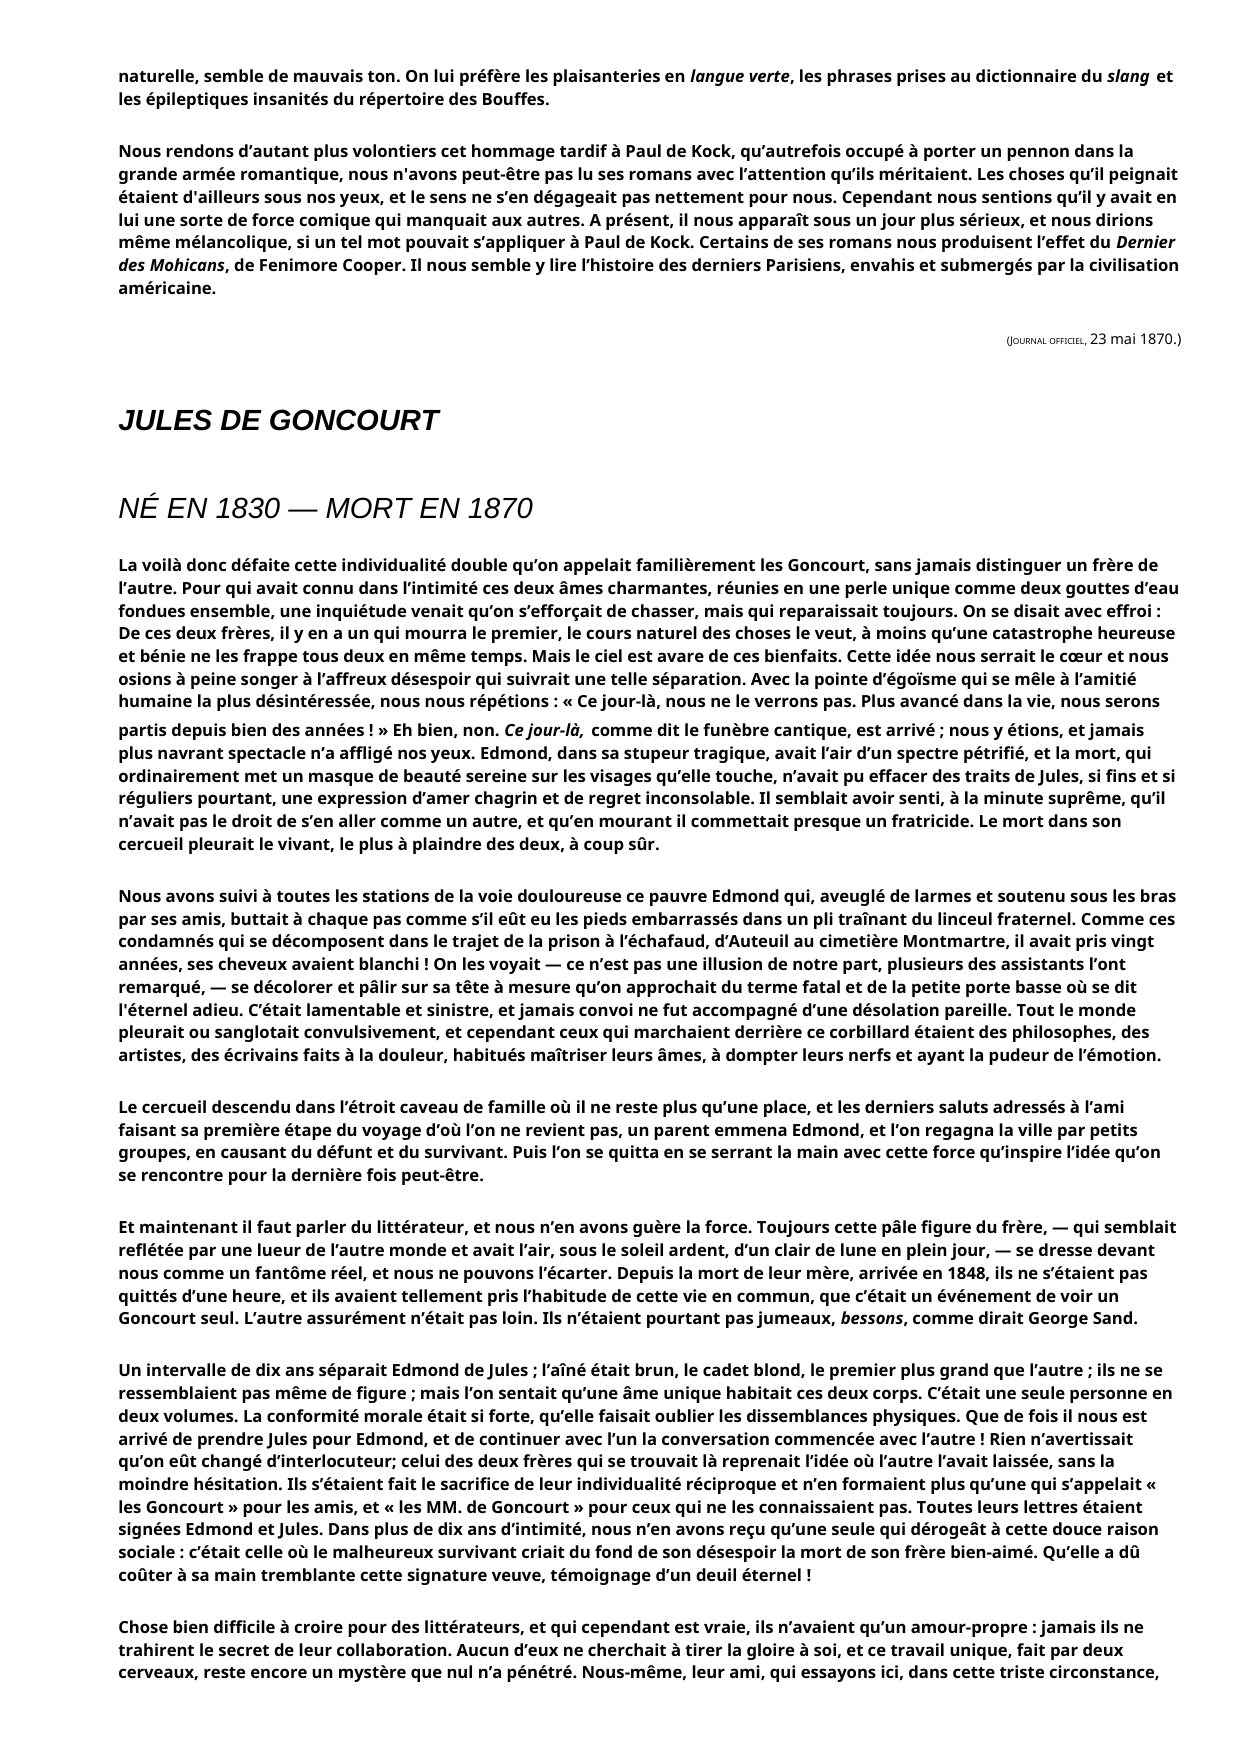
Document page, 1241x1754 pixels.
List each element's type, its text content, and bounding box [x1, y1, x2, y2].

text Nous avons suivi à toutes les stations de la voie douloureuse ce pauvre Edmond qui, aveuglé de larmes et soutenu sous les bras par ses amis, buttait à chaque pas comme s’il eût eu les pieds embarrassés dans un pli traînant du linceul fraternel. Comme ces condamnés qui se décomposent dans le trajet de la prison à l’échafaud, d’Auteuil au cimetière Montmartre, il avait pris vingt années, ses cheveux avaient blanchi ! On les voyait — ce n’est pas une illusion de notre part, plusieurs des assistants l’ont remarqué, — se décolorer et pâlir sur sa tête à mesure qu’on approchait du terme fatal et de la petite porte basse où se dit l'éternel adieu. C’était lamentable et sinistre, et jamais convoi ne fut accompagné d’une désolation pareille. Tout le monde pleurait ou sanglotait convulsivement, et cependant ceux qui marchaient derrière ce corbillard étaient des philosophes, des artistes, des écrivains faits à la douleur, habitués maîtriser leurs âmes, à dompter leurs nerfs et ayant la pudeur de l’émotion. [118, 884, 1181, 1066]
text La voilà donc défaite cette individualité double qu’on appelait familièrement les Goncourt, sans jamais distinguer un frère de l’autre. Pour qui avait connu dans l’intimité ces deux âmes charmantes, réunies en une perle unique comme deux gouttes d’eau fondues ensemble, une inquiétude venait qu’on s’efforçait de chasser, mais qui reparaissait toujours. On se disait avec effroi : De ces deux frères, il y en a un qui mourra le premier, le cours naturel des choses le veut, à moins qu’une catastrophe heureuse et bénie ne les frappe tous deux en même temps. Mais le ciel est avare de ces bienfaits. Cette idée nous serrait le cœur et nous osions à peine songer à l’affreux désespoir qui suivrait une telle séparation. Avec la pointe d’égoïsme qui se mêle à l’amitié humaine la plus désintéressée, nous nous répétions : « Ce jour-là, nous ne le verrons pas. Plus avancé dans la vie, nous serons partis depuis bien des années ! » Eh bien, non. Ce jour-là, comme dit le funèbre cantique, est arrivé ; nous y étions, et jamais plus navrant spectacle n’a affligé nos yeux. Edmond, dans sa stupeur tragique, avait l’air d’un spectre pétrifié, et la mort, qui ordinairement met un masque de beauté sereine sur les visages qu’elle touche, n’avait pu effacer des traits de Jules, si fins et si réguliers pourtant, une expression d’amer chagrin et de regret inconsolable. Il semblait avoir senti, à la minute suprême, qu’il n’avait pas le droit de s’en aller comme un autre, et qu’en mourant il commettait presque un fratricide. Le mort dans son cercueil pleurait le vivant, le plus à plaindre des deux, à coup sûr. [118, 554, 1181, 855]
text Un intervalle de dix ans séparait Edmond de Jules ; l’aîné était brun, le cadet blond, le premier plus grand que l’autre ; ils ne se ressemblaient pas même de figure ; mais l’on sentait qu’une âme unique habitait ces deux corps. C’était une seule personne en deux volumes. La conformité morale était si forte, qu’elle faisait oublier les dissemblances physiques. Que de fois il nous est arrivé de prendre Jules pour Edmond, et de continuer avec l’un la conversation commencée avec l’autre ! Rien n’avertissait qu’on eût changé d’interlocuteur; celui des deux frères qui se trouvait là reprenait l’idée où l’autre l’avait laissée, sans la moindre hésitation. Ils s’étaient fait le sacrifice de leur individualité réciproque et n’en formaient plus qu’une qui s’appelait « les Goncourt » pour les amis, et « les MM. de Goncourt » pour ceux qui ne les connaissaient pas. Toutes leurs lettres étaient signées Edmond et Jules. Dans plus de dix ans d’intimité, nous n’en avons reçu qu’une seule qui dérogeât à cette douce raison sociale : c’était celle où le malheureux survivant criait du fond de son désespoir la mort de son frère bien-aimé. Qu’elle a dû coûter à sa main tremblante cette signature veuve, témoignage d’un deuil éternel ! [118, 1359, 1181, 1586]
text Nous rendons d’autant plus volontiers cet hommage tardif à Paul de Kock, qu’autrefois occupé à porter un pennon dans la grande armée romantique, nous n'avons peut-être pas lu ses romans avec l’attention qu’ils méritaient. Les choses qu’il peignait étaient d'ailleurs sous nos yeux, et le sens ne s’en dégageait pas nettement pour nous. Cependant nous sentions qu’il y avait en lui une sorte de force comique qui manquait aux autres. A présent, il nous apparaît sous un jour plus sérieux, et nous dirions même mélancolique, si un tel mot pouvait s’appliquer à Paul de Kock. Certains de ses romans nous produisent l’effet du Dernier des Mohicans, de Fenimore Cooper. Il nous semble y lire l’histoire des derniers Parisiens, envahis et submergés par la civilisation américaine. [118, 140, 1181, 299]
subtitle JULES DE GONCOURT [118, 403, 1181, 436]
text naturelle, semble de mauvais ton. On lui préfère les plaisanteries en langue verte, les phrases prises au dictionnaire du slang et les épileptiques insanités du répertoire des Bouffes. [118, 59, 1181, 111]
subtitle NÉ EN 1830 — MORT EN 1870 [118, 491, 1181, 524]
text Chose bien difficile à croire pour des littérateurs, et qui cependant est vraie, ils n’avaient qu’un amour-propre : jamais ils ne trahirent le secret de leur collaboration. Aucun d’eux ne cherchait à tirer la gloire à soi, et ce travail unique, fait par deux cerveaux, reste encore un mystère que nul n’a pénétré. Nous-même, leur ami, qui essayons ici, dans cette triste circonstance, [118, 1616, 1181, 1684]
text (Journal officiel, 23 mai 1870.) [118, 328, 1181, 348]
text Le cercueil descendu dans l’étroit caveau de famille où il ne reste plus qu’une place, et les derniers saluts adressés à l’ami faisant sa première étape du voyage d’où l’on ne revient pas, un parent emmena Edmond, et l’on regagna la ville par petits groupes, en causant du défunt et du survivant. Puis l’on se quitta en se serrant la main avec cette force qu’inspire l’idée qu’on se rencontre pour la dernière fois peut-être. [118, 1096, 1181, 1187]
text Et maintenant il faut parler du littérateur, et nous n’en avons guère la force. Toujours cette pâle figure du frère, — qui semblait reflétée par une lueur de l’autre monde et avait l’air, sous le soleil ardent, d’un clair de lune en plein jour, — se dresse devant nous comme un fantôme réel, et nous ne pouvons l’écarter. Depuis la mort de leur mère, arrivée en 1848, ils ne s’étaient pas quittés d’une heure, et ils avaient tellement pris l’habitude de cette vie en commun, que c’était un événement de voir un Goncourt seul. L’autre assurément n’était pas loin. Ils n’étaient pourtant pas jumeaux, bessons, comme dirait George Sand. [118, 1216, 1181, 1329]
